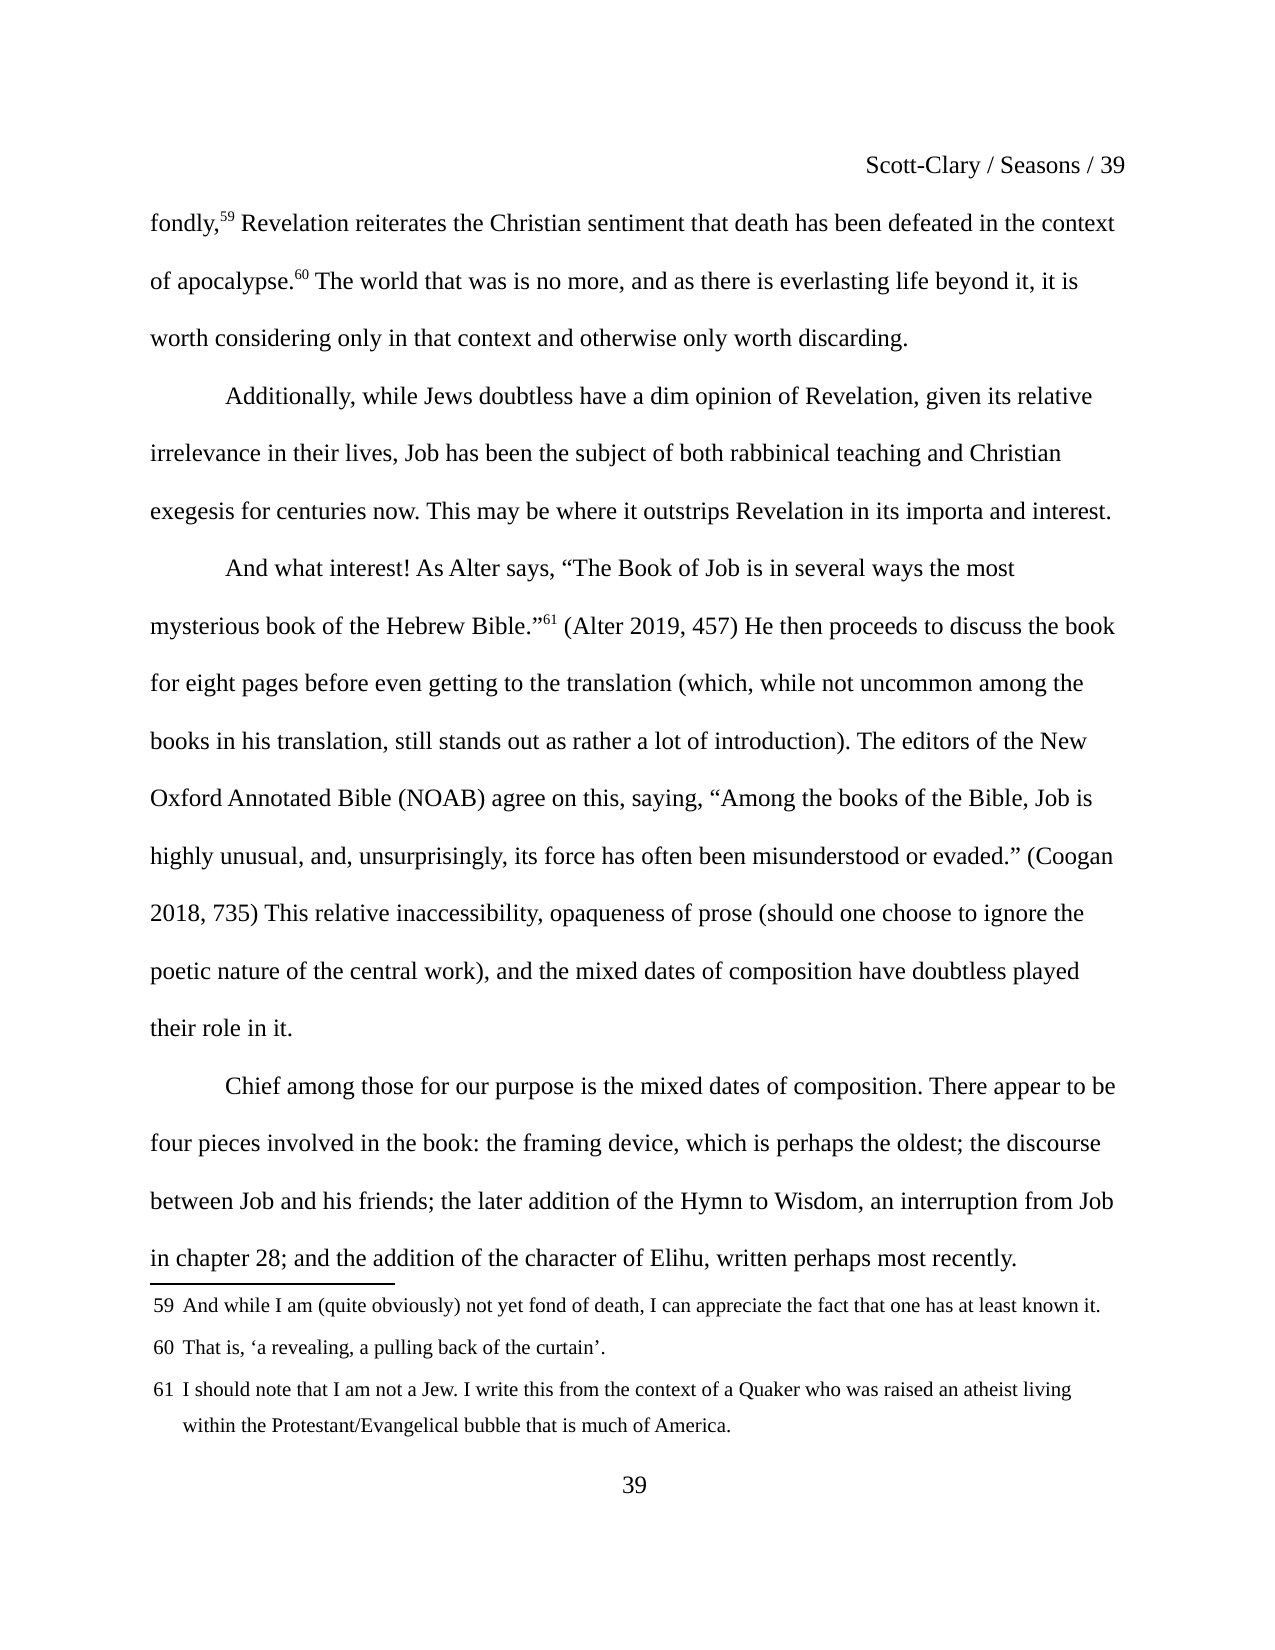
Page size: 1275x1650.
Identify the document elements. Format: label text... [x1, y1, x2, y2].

text That is, ‘a revealing, a pulling back of the curtain’. [150, 1332, 1125, 1362]
text Or perhaps it is the way in which they view death. While Job looks on death almost fondly, Revelation reiterates the Christian sentiment that death has been defeated in the context of apocalypse. The world that was is no more, and as there is everlasting life beyond it, it is worth considering only in that context and otherwise only worth discarding. [150, 208, 1125, 352]
text And while I am (quite obviously) not yet fond of death, I can appreciate the fact that one has at least known it. [150, 1290, 1125, 1320]
text Additionally, while Jews doubtless have a dim opinion of Revelation, given its relative irrelevance in their lives, Job has been the subject of both rabbinical teaching and Christian exegesis for centuries now. This may be where it outstrips Revelation in its importa and interest. [150, 381, 1125, 524]
text Chief among those for our purpose is the mixed dates of composition. There appear to be four pieces involved in the book: the framing device, which is perhaps the oldest; the discourse between Job and his friends; the later addition of the Hymn to Wisdom, an interruption from Job in chapter 28; and the addition of the character of Elihu, written perhaps most recently. [150, 1071, 1125, 1272]
text I should note that I am not a Jew. I write this from the context of a Quaker who was raised an atheist living within the Protestant/Evangelical bubble that is much of America. [150, 1374, 1125, 1440]
text And what interest! As Alter says, “The Book of Job is in several ways the most mysterious book of the Hebrew Bible.” (Alter 2019, 457) He then proceeds to discuss the book for eight pages before even getting to the translation (which, while not uncommon among the books in his translation, still stands out as rather a lot of introduction). The editors of the New Oxford Annotated Bible (NOAB) agree on this, saying, “Among the books of the Bible, Job is highly unusual, and, unsurprisingly, its force has often been misunderstood or evaded.” (Coogan 2018, 735) This relative inaccessibility, opaqueness of prose (should one choose to ignore the poetic nature of the central work), and the mixed dates of composition have doubtless played their role in it. [150, 553, 1125, 1042]
